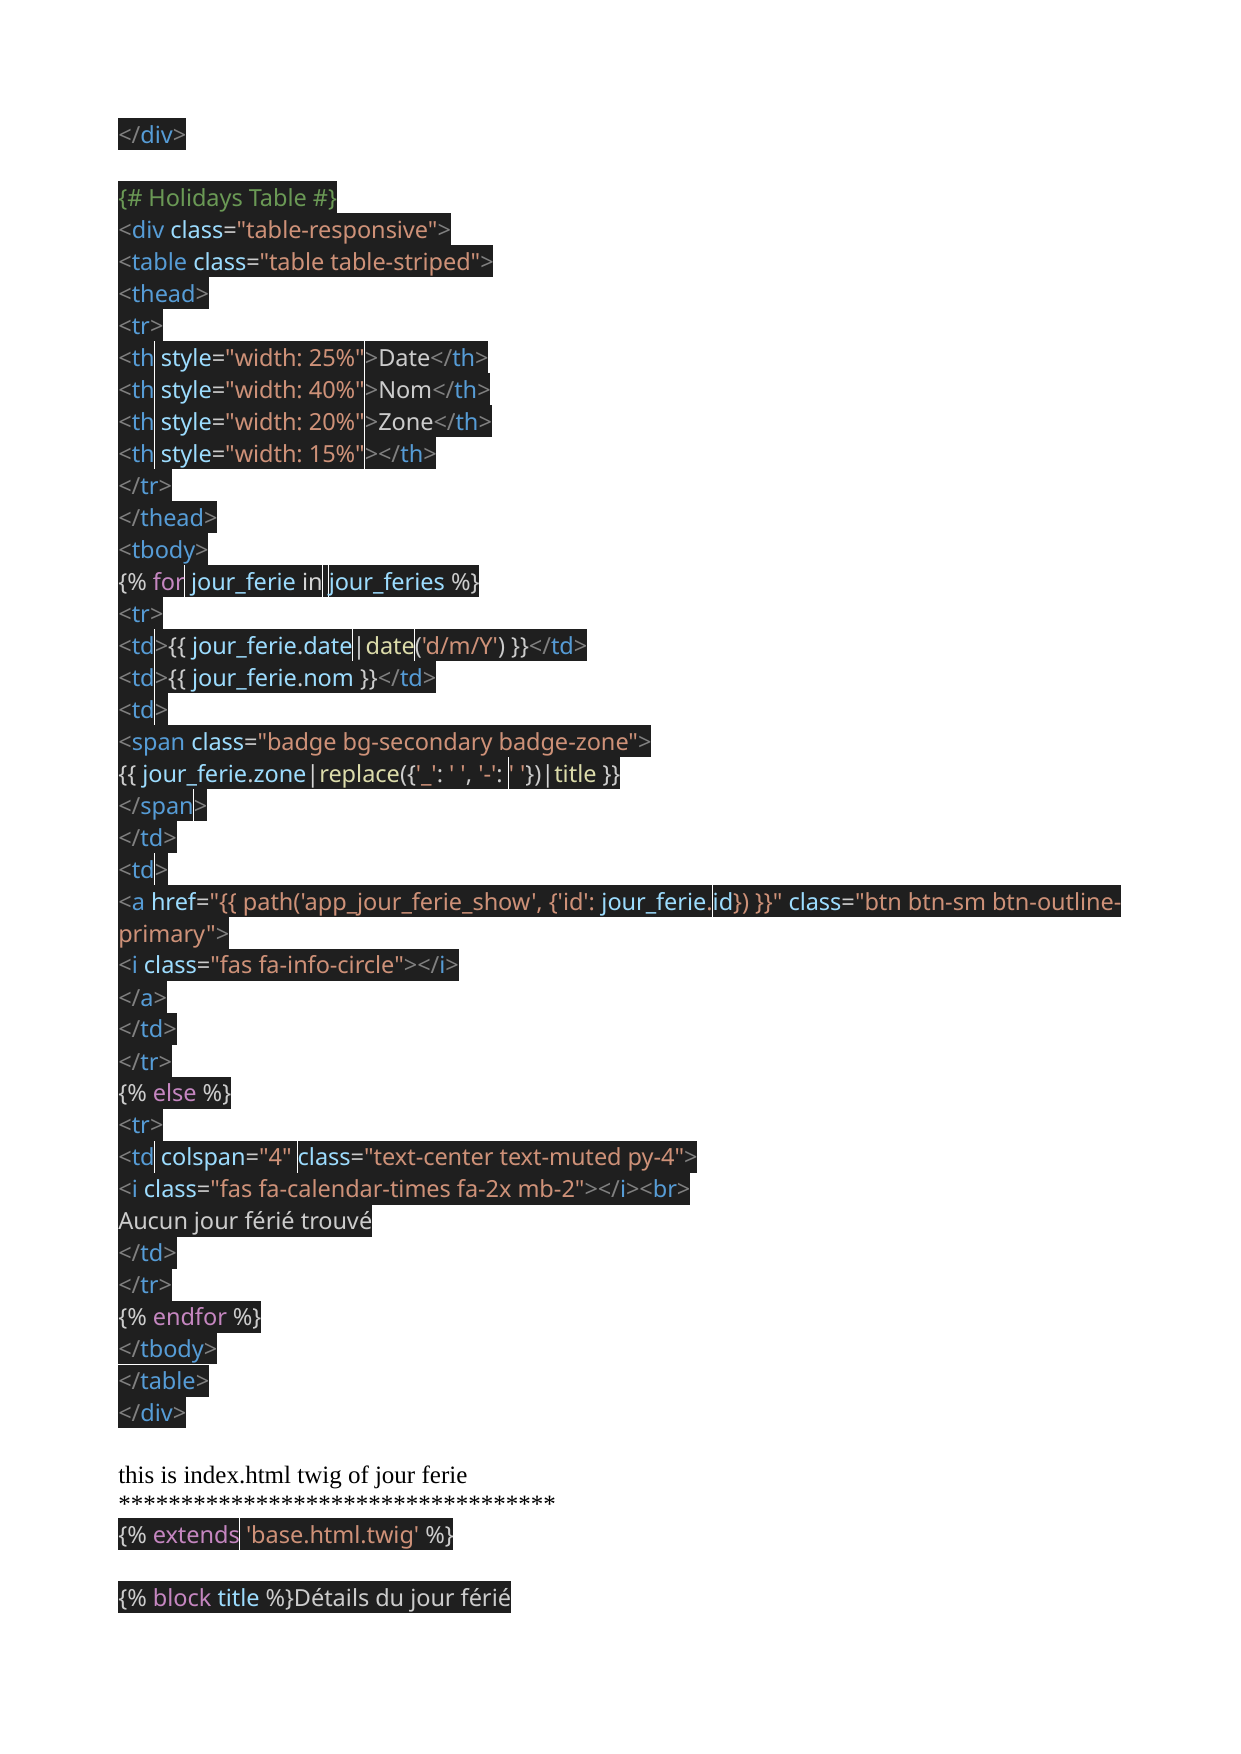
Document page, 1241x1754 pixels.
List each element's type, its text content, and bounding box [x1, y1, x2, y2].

text {% else %} [118, 1077, 1122, 1109]
text <a href="{{ path('app_jour_ferie_show', {'id': jour_ferie.id}) }}" class="btn btn-sm btn-outline-primary"> [118, 885, 1122, 949]
text <td>{{ jour_ferie.date|date('d/m/Y') }}</td> [118, 629, 1122, 661]
text <i class="fas fa-calendar-times fa-2x mb-2"></i><br> [118, 1173, 1122, 1205]
text {% block title %}Détails du jour férié [118, 1581, 1122, 1613]
text </thead> [118, 501, 1122, 533]
text </tr> [118, 469, 1122, 501]
text <td> [118, 693, 1122, 725]
text </div> [118, 118, 1122, 150]
text <tr> [118, 309, 1122, 341]
text </tr> [118, 1269, 1122, 1301]
text Aucun jour férié trouvé [118, 1205, 1122, 1237]
text {% endfor %} [118, 1301, 1122, 1333]
text <td colspan="4" class="text-center text-muted py-4"> [118, 1141, 1122, 1173]
text </span> [118, 789, 1122, 821]
text <th style="width: 40%">Nom</th> [118, 373, 1122, 405]
text <tbody> [118, 533, 1122, 565]
text <th style="width: 20%">Zone</th> [118, 405, 1122, 437]
text </td> [118, 1237, 1122, 1269]
text this is index.html twig of jour ferie [118, 1461, 1122, 1489]
text </td> [118, 1013, 1122, 1045]
text <i class="fas fa-info-circle"></i> [118, 949, 1122, 981]
text <div class="table-responsive"> [118, 213, 1122, 245]
text *********************************** [118, 1489, 1122, 1518]
text {# Holidays Table #} [118, 181, 1122, 213]
text <span class="badge bg-secondary badge-zone"> [118, 725, 1122, 757]
text </tbody> [118, 1333, 1122, 1364]
text {% for jour_ferie in jour_feries %} [118, 565, 1122, 597]
text {{ jour_ferie.zone|replace({'_': ' ', '-': ' '})|title }} [118, 757, 1122, 789]
text <th style="width: 15%"></th> [118, 437, 1122, 469]
text <tr> [118, 1109, 1122, 1141]
text </div> [118, 1397, 1122, 1428]
text {% extends 'base.html.twig' %} [118, 1518, 1122, 1550]
text <tr> [118, 597, 1122, 629]
text <table class="table table-striped"> [118, 245, 1122, 277]
text <thead> [118, 277, 1122, 309]
text </table> [118, 1364, 1122, 1397]
text </td> [118, 821, 1122, 853]
text </a> [118, 981, 1122, 1013]
text <td>{{ jour_ferie.nom }}</td> [118, 661, 1122, 693]
text </tr> [118, 1045, 1122, 1077]
text <th style="width: 25%">Date</th> [118, 341, 1122, 373]
text <td> [118, 853, 1122, 885]
